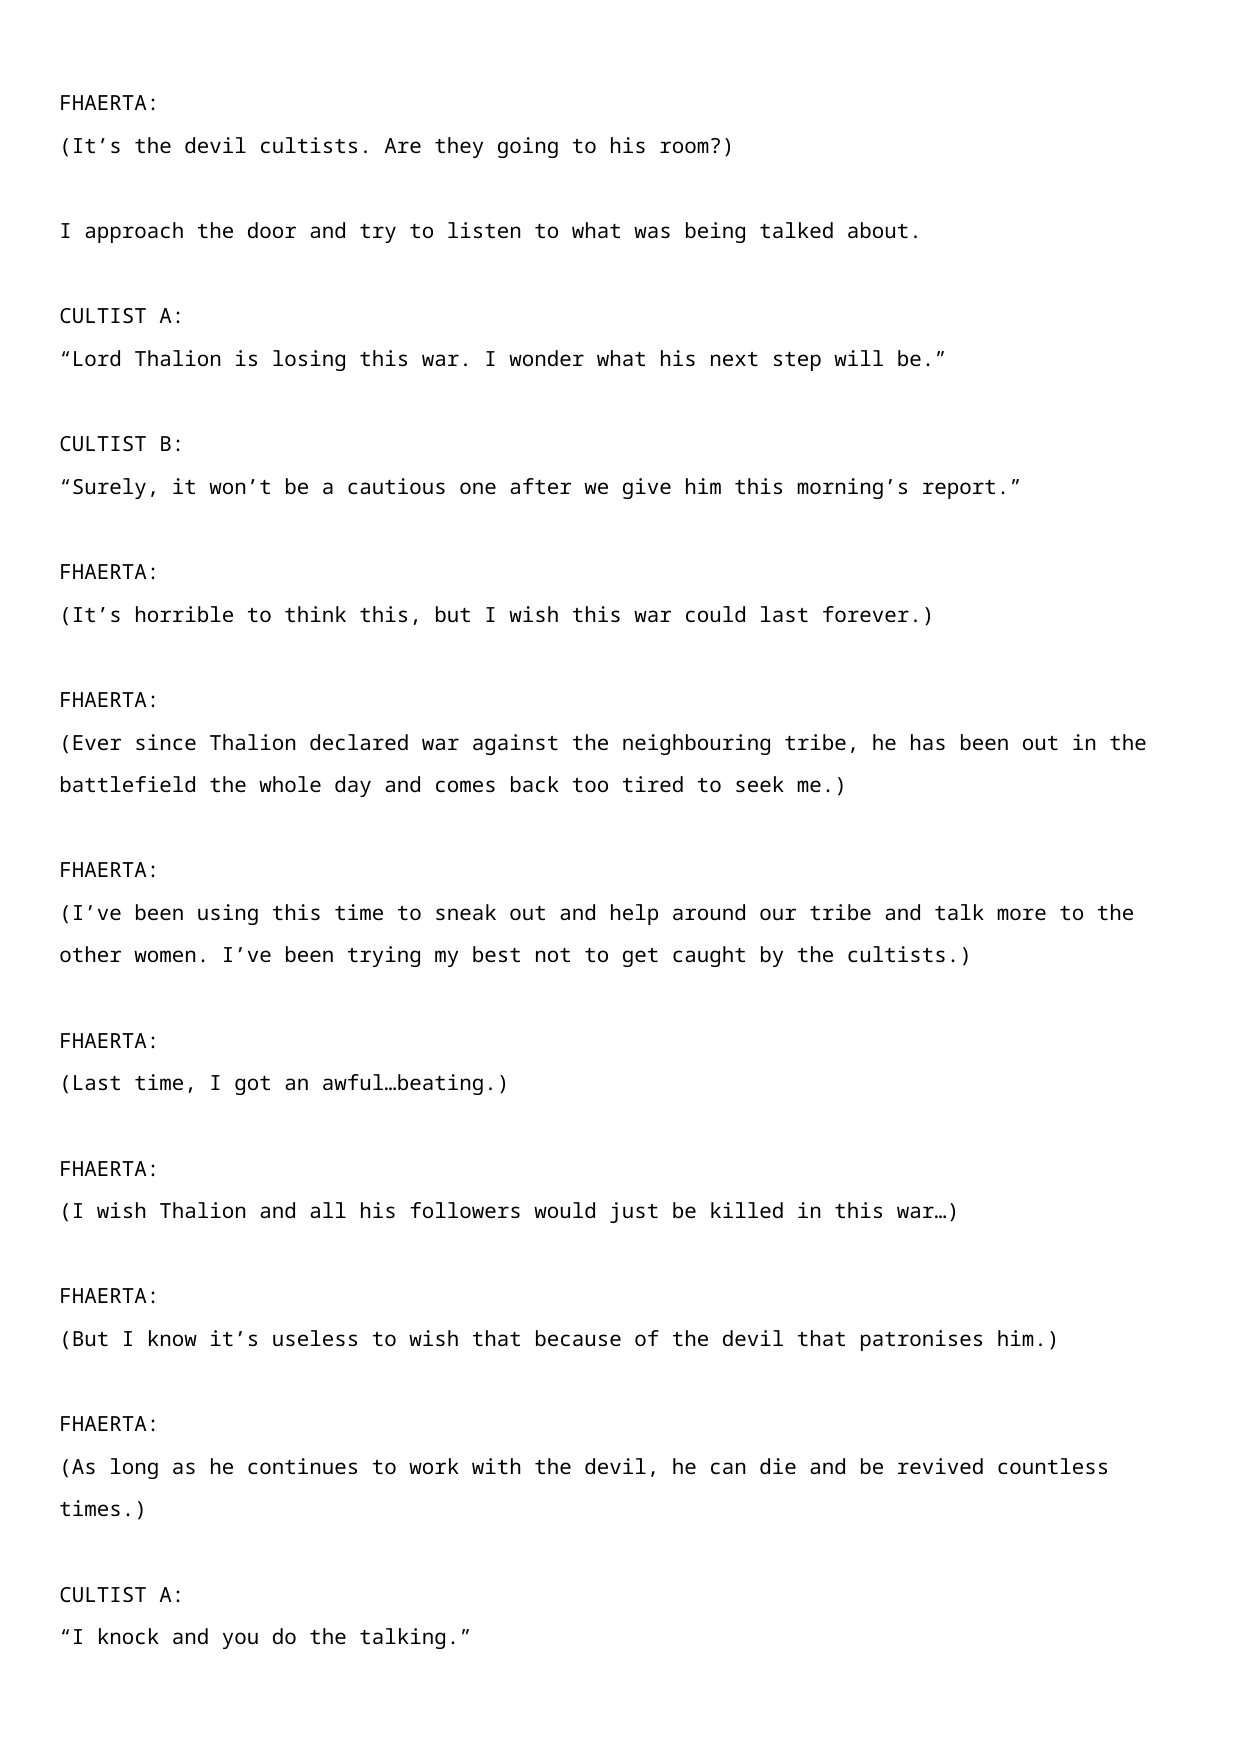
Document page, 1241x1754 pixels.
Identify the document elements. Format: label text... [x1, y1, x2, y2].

text “I knock and you do the talking.” [59, 1622, 1181, 1651]
text “Lord Thalion is losing this war. I wonder what his next step will be.” [59, 344, 1181, 373]
text (It’s horrible to think this, but I wish this war could last forever.) [59, 600, 1181, 628]
text FHAERTA: [59, 1026, 1181, 1054]
text FHAERTA: [59, 685, 1181, 713]
text (But I know it’s useless to wish that because of the devil that patronises him.) [59, 1324, 1181, 1352]
text CULTIST A: [59, 1580, 1181, 1608]
text FHAERTA: [59, 855, 1181, 884]
text (Ever since Thalion declared war against the neighbouring tribe, he has been out in the battlefield the whole day and comes back too tired to seek me.) [59, 728, 1181, 799]
text (I wish Thalion and all his followers would just be killed in this war…) [59, 1196, 1181, 1225]
text FHAERTA: [59, 88, 1181, 117]
text (It’s the devil cultists. Are they going to his room?) [59, 131, 1181, 159]
text FHAERTA: [59, 1154, 1181, 1182]
text (As long as he continues to work with the devil, he can die and be revived countless times.) [59, 1452, 1181, 1523]
text I approach the door and try to listen to what was being talked about. [59, 216, 1181, 245]
text FHAERTA: [59, 557, 1181, 586]
text (I’ve been using this time to sneak out and help around our tribe and talk more to the other women. I’ve been trying my best not to get caught by the cultists.) [59, 898, 1181, 969]
text “Surely, it won’t be a cautious one after we give him this morning’s report.” [59, 472, 1181, 500]
text (Last time, I got an awful…beating.) [59, 1068, 1181, 1097]
text CULTIST B: [59, 429, 1181, 458]
text FHAERTA: [59, 1409, 1181, 1438]
text FHAERTA: [59, 1281, 1181, 1310]
text CULTIST A: [59, 302, 1181, 330]
